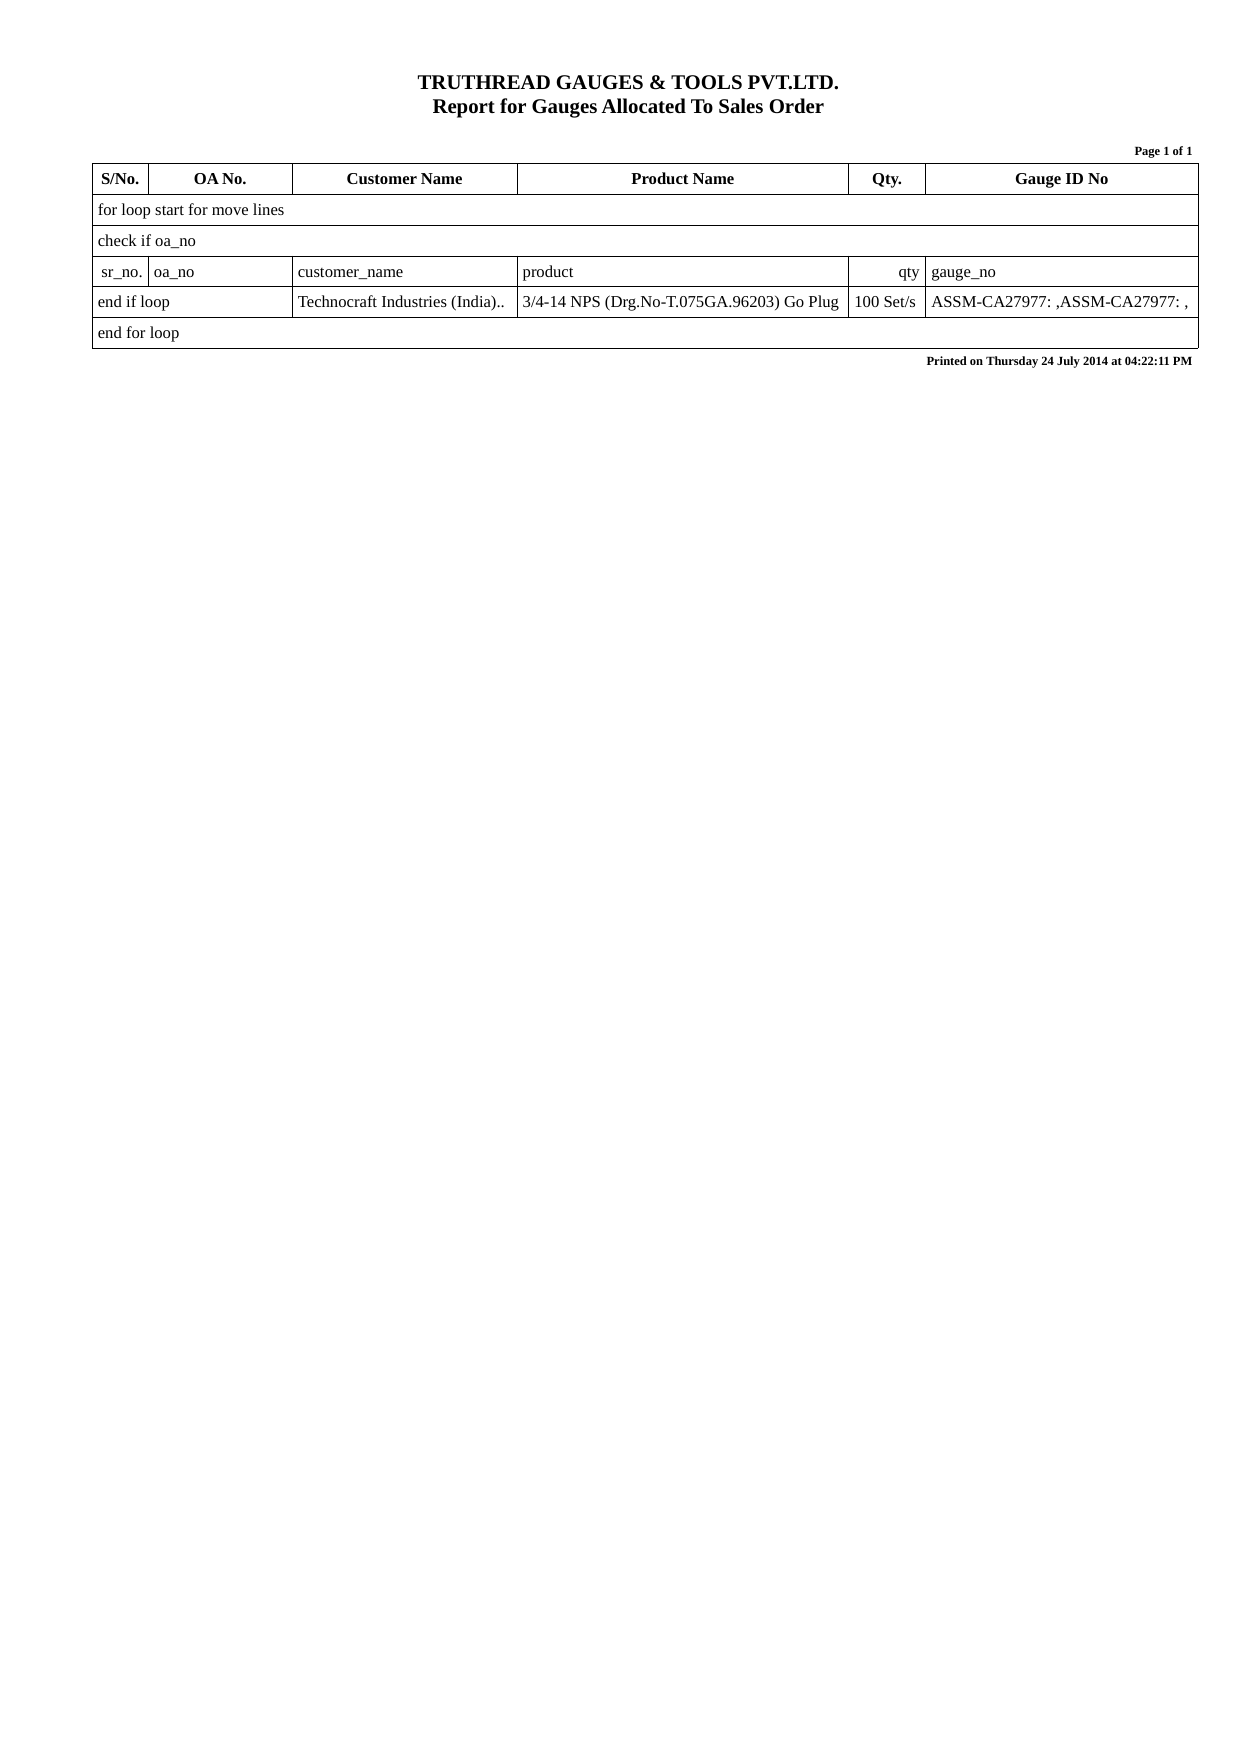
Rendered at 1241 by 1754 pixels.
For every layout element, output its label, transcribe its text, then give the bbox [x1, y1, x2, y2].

table_cell end for loop [93, 318, 1198, 348]
text Report for Gauges Allocated To Sales Order [75, 94, 1181, 118]
table_cell sr_no. [93, 257, 148, 286]
text TRUTHREAD GAUGES & TOOLS PVT.LTD. [75, 70, 1181, 94]
table_cell product [518, 257, 848, 286]
table_cell Technocraft Industries (India).. [293, 287, 517, 317]
table_cell for loop start for move lines [93, 195, 1198, 225]
table_cell 100 Set/s [849, 287, 925, 317]
table_header Page 1 of 1 [92, 138, 1198, 163]
table_cell gauge_no [926, 257, 1198, 286]
table_cell Customer Name [293, 164, 517, 194]
table_cell oa_no [149, 257, 292, 286]
table_cell ASSM-CA27977: ,ASSM-CA27977: , [926, 287, 1198, 317]
table_cell end if loop [93, 287, 292, 317]
table_cell Gauge ID No [926, 164, 1198, 194]
table_cell S/No. [93, 164, 148, 194]
table_cell qty [849, 257, 925, 286]
table_cell OA No. [149, 164, 292, 194]
table_cell Printed on Thursday 24 July 2014 at 04:21:54 PM [92, 349, 1198, 374]
table_cell check if oa_no [93, 226, 1198, 256]
table_cell customer_name [293, 257, 517, 286]
table_cell 3/4-14 NPS (Drg.No-T.075GA.96203) Go Plug [518, 287, 848, 317]
table_cell Qty. [849, 164, 925, 194]
table_cell Product Name [518, 164, 848, 194]
